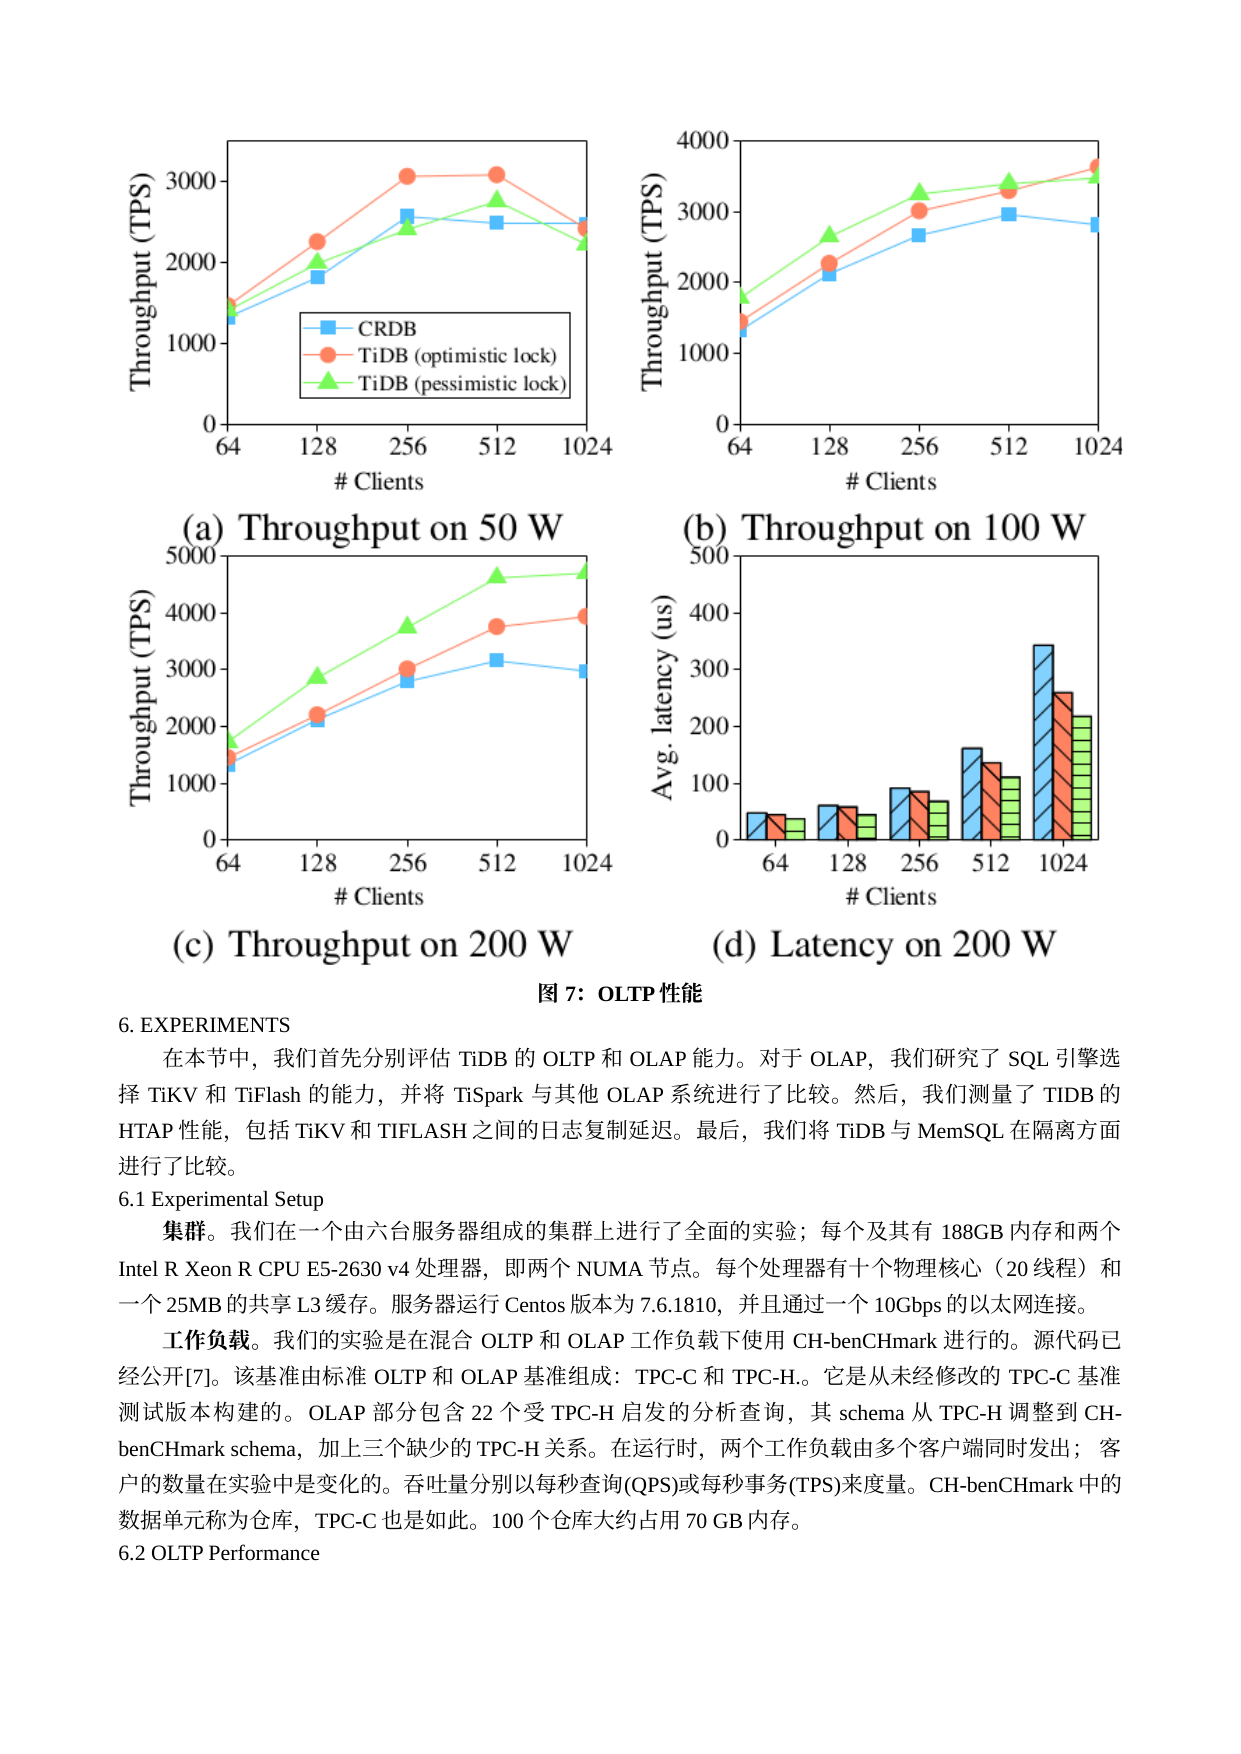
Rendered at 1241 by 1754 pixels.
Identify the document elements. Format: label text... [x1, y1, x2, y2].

text 6.1 Experimental Setup [118, 1186, 1122, 1211]
text 集群。我们在一个由六台服务器组成的集群上进行了全面的实验；每个及其有188GB内存和两个Intel R Xeon R CPU E5-2630 v4处理器，即两个NUMA节点。每个处理器有十个物理核心（20线程）和一个25MB的共享L3缓存。服务器运行Centos版本为7.6.1810，并且通过一个10Gbps的以太网连接。 [118, 1214, 1122, 1318]
picture [118, 118, 1123, 972]
text 6. EXPERIMENTS [118, 1012, 1122, 1037]
text 在本节中，我们首先分别评估 TiDB 的 OLTP 和 OLAP 能力。对于 OLAP，我们研究了 SQL 引擎选择 TiKV 和 TiFlash 的能力，并将 TiSpark 与其他 OLAP 系统进行了比较。然后，我们测量了TIDB的HTAP性能，包括TiKV和TIFLASH之间的日志复制延迟。最后，我们将TiDB与MemSQL在隔离方面进行了比较。 [118, 1041, 1122, 1181]
text 6.2 OLTP Performance [118, 1540, 1122, 1565]
text 工作负载。我们的实验是在混合 OLTP 和 OLAP 工作负载下使用 CH-benCHmark 进行的。源代码已经公开[7]。该基准由标准 OLTP 和 OLAP 基准组成：TPC-C 和 TPC-H.。它是从未经修改的 TPC-C 基准测试版本构建的。OLAP部分包含22个受TPC-H启发的分析查询，其schema从TPC-H调整到CH-benCHmark schema，加上三个缺少的TPC-H关系。在运行时，两个工作负载由多个客户端同时发出； 客户的数量在实验中是变化的。吞吐量分别以每秒查询(QPS)或每秒事务(TPS)来度量。CH-benCHmark中的数据单元称为仓库，TPC-C也是如此。100个仓库大约占用70 GB内存。 [118, 1323, 1122, 1535]
text 图 7：OLTP 性能 [118, 972, 1122, 1007]
